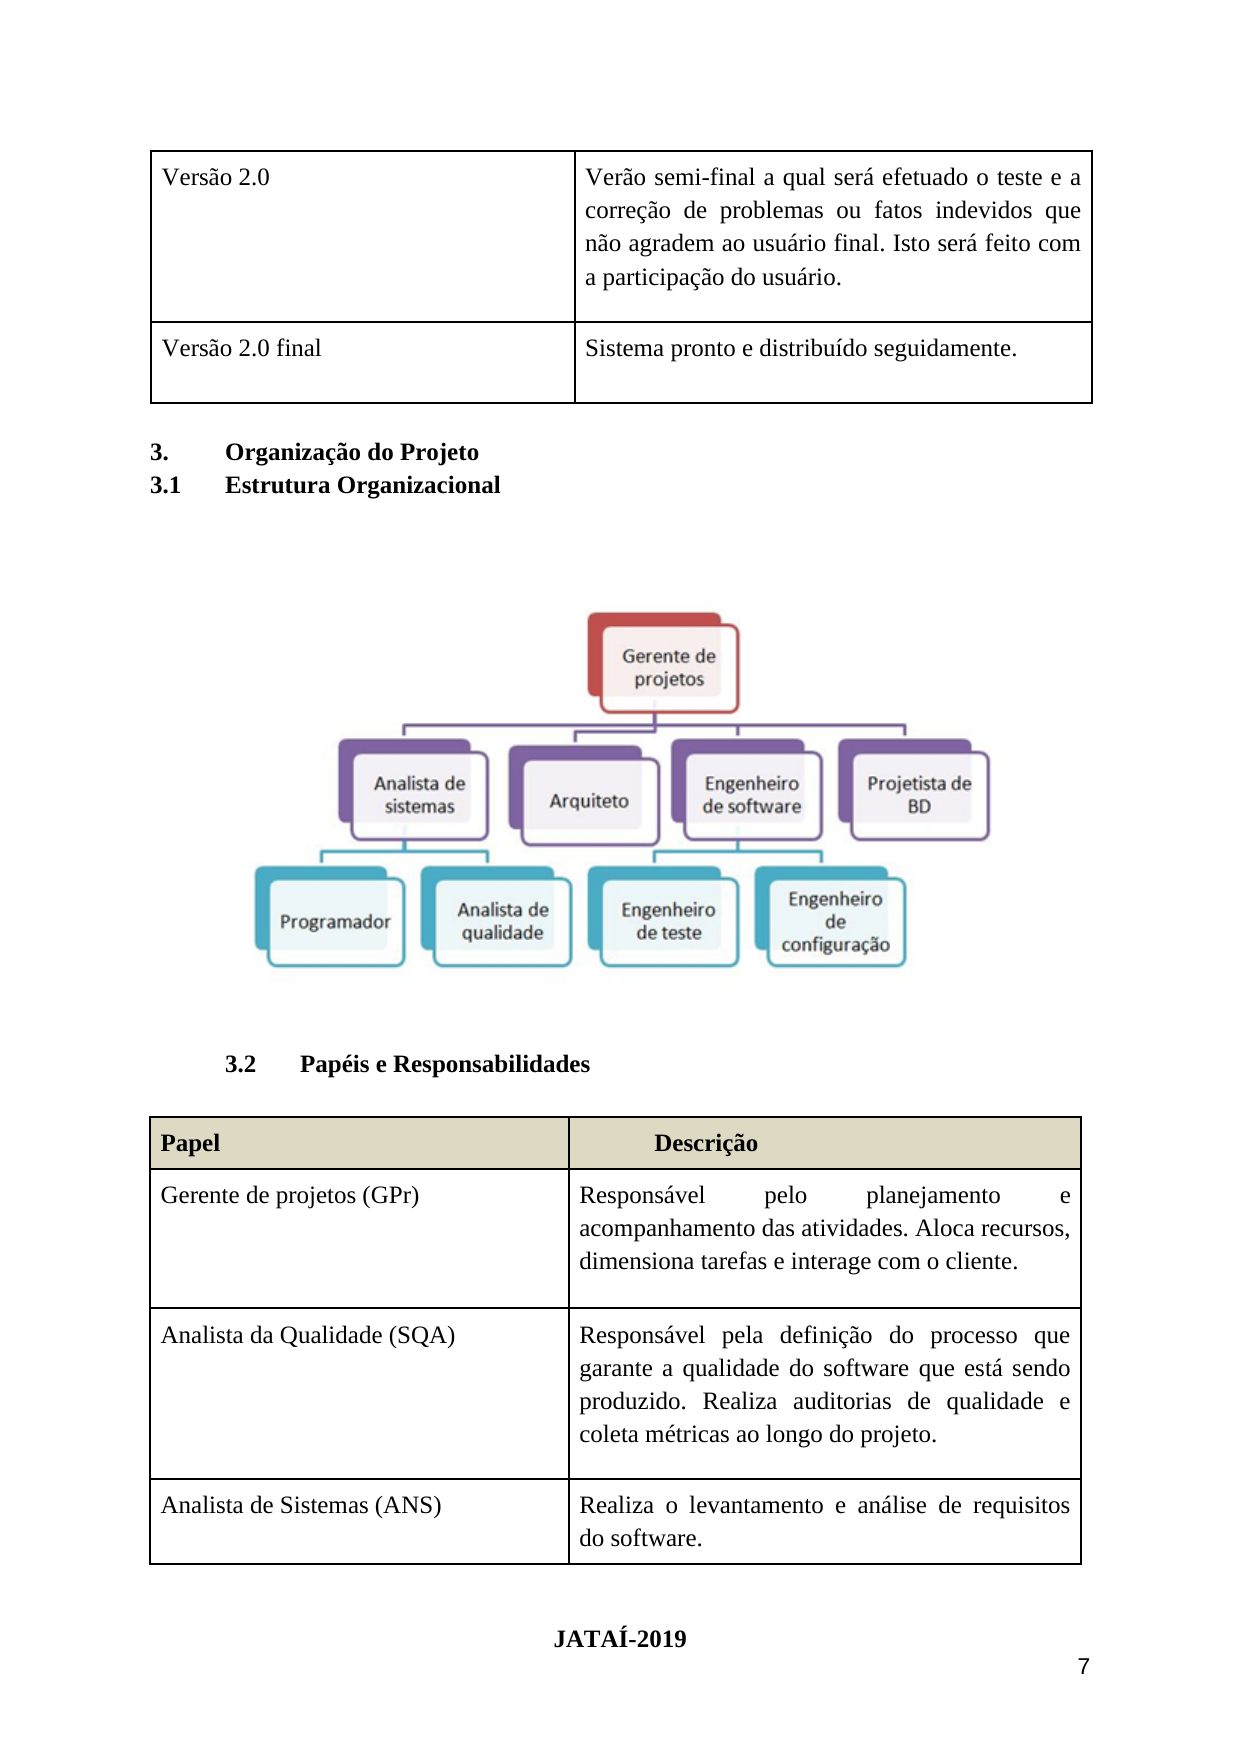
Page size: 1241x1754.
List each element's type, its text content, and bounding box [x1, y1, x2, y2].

table_header Papel [151, 1118, 568, 1168]
table_cell Analista de Sistemas (ANS) [151, 1480, 568, 1563]
table_cell Responsável pelo planejamento e acompanhamento das atividades. Aloca recursos, dimensiona tarefas e interage com o cliente. [570, 1170, 1080, 1307]
table_cell Analista da Qualidade (SQA) [151, 1309, 568, 1478]
table_cell Gerente de projetos (GPr) [151, 1170, 568, 1307]
table_cell Sistema pronto e distribuído seguidamente. [576, 323, 1091, 402]
table_cell Versão 2.0 final [152, 323, 574, 402]
table_cell Realiza o levantamento e análise de requisitos do software. [570, 1480, 1080, 1563]
table_cell Verão semi-final a qual será efetuado o teste e a correção de problemas ou fatos indevidos que não agradem ao usuário final. Isto será feito com a participação do usuário. [576, 152, 1091, 321]
text 3. Organização do Projeto [150, 437, 1090, 466]
table_cell Versão 2.0 [152, 152, 574, 321]
text 3.2 Papéis e Responsabilidades [150, 1049, 1090, 1078]
table_header Descrição [570, 1118, 1080, 1168]
text 3.1 Estrutura Organizacional [150, 470, 1090, 499]
table_cell Responsável pela definição do processo que garante a qualidade do software que está sendo produzido. Realiza auditorias de qualidade e coleta métricas ao longo do projeto. [570, 1309, 1080, 1478]
picture [150, 566, 1091, 1046]
